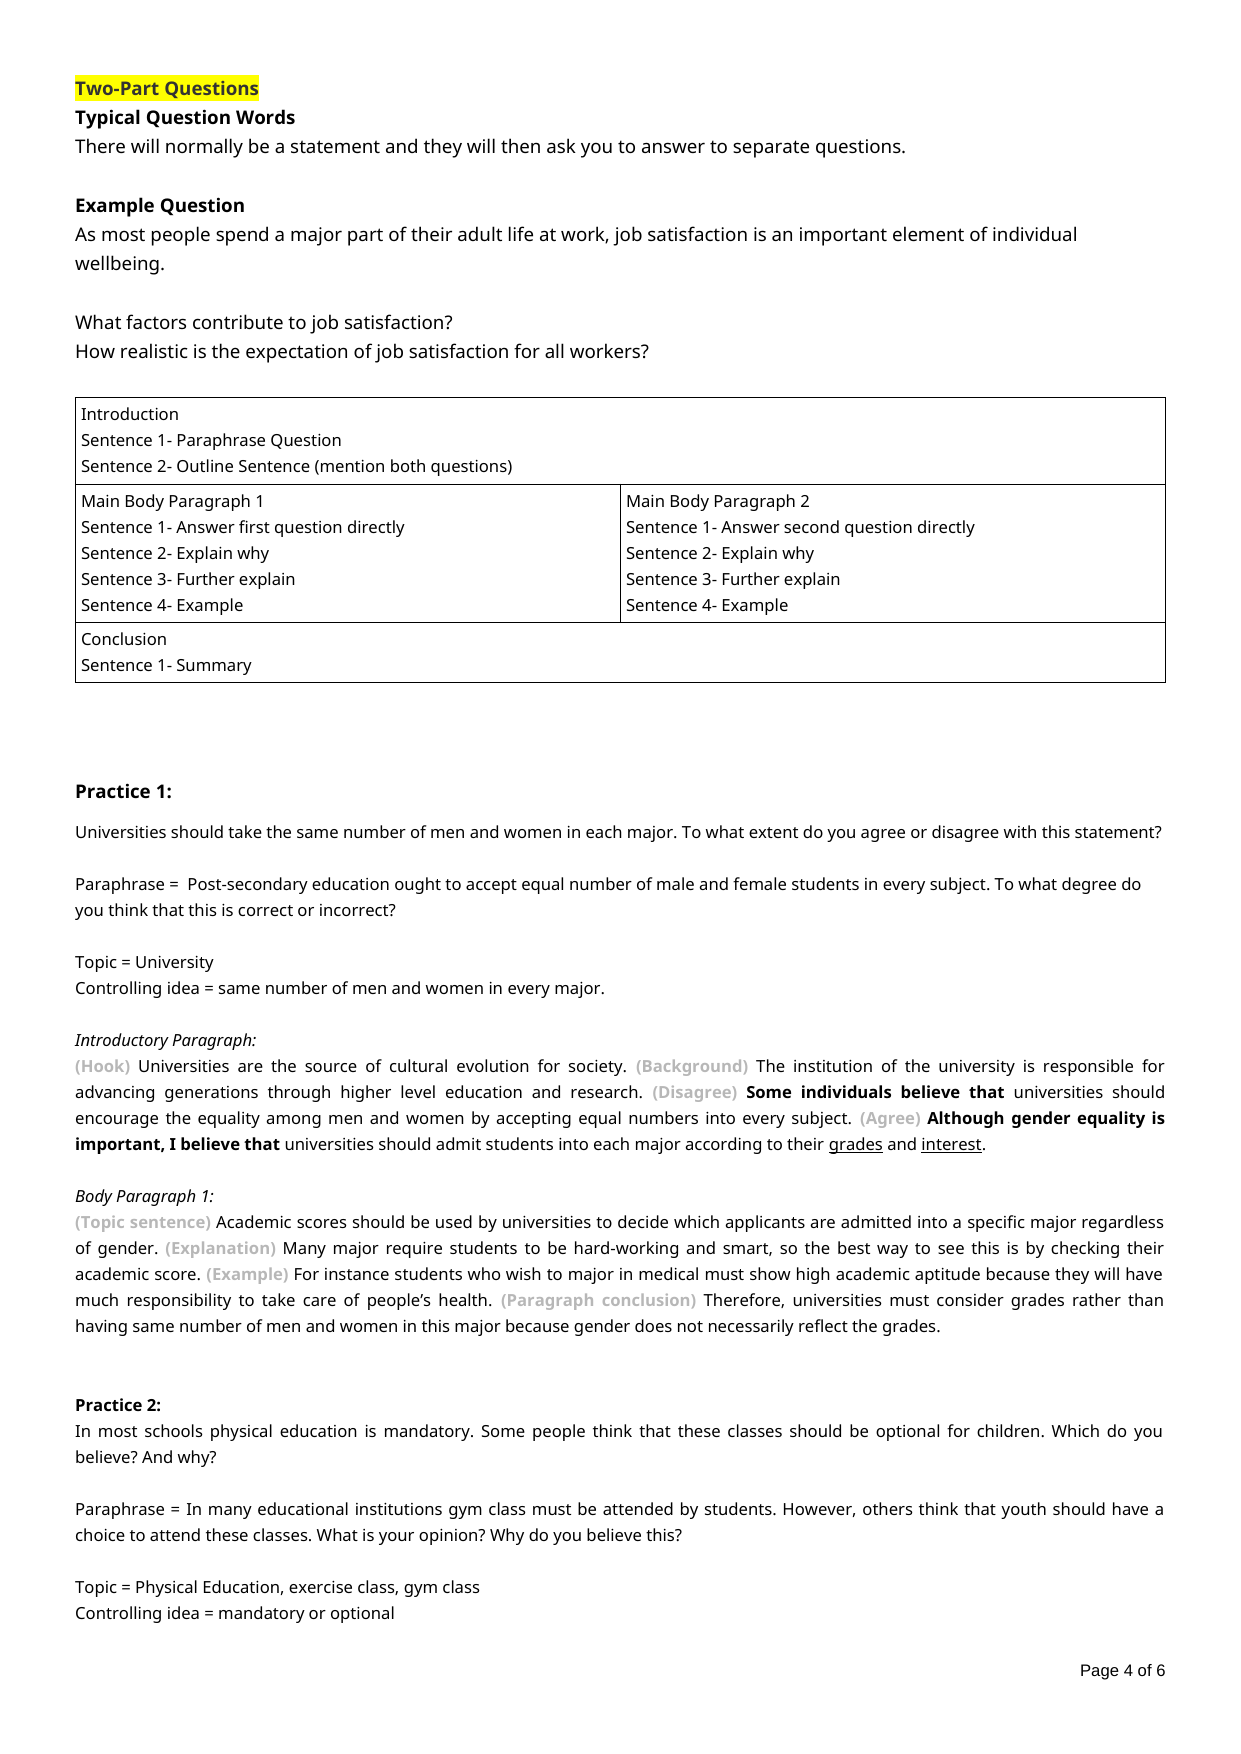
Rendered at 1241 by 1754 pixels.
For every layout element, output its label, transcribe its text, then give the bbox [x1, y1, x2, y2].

text Universities should take the same number of men and women in each major. To what extent do you agree or disagree with this statement? [75, 820, 1165, 843]
text How realistic is the expectation of job satisfaction for all workers? [75, 338, 1165, 364]
text (Topic sentence) Academic scores should be used by universities to decide which applicants are admitted into a specific major regardless of gender. (Explanation) Many major require students to be hard-working and smart, so the best way to see this is by checking their academic score. (Example) For instance students who wish to major in medical must show high academic aptitude because they will have much responsibility to take care of people’s health. (Paragraph conclusion) Therefore, universities must consider grades rather than having same number of men and women in this major because gender does not necessarily reflect the grades. [75, 1211, 1165, 1338]
text In most schools physical education is mandatory. Some people think that these classes should be optional for children. Which do you believe? And why? [75, 1419, 1165, 1468]
text Paraphrase = Post-secondary education ought to accept equal number of male and female students in every subject. To what degree do you think that this is correct or incorrect? [75, 872, 1165, 921]
text Controlling idea = same number of men and women in every major. [75, 977, 1165, 999]
table_cell Main Body Paragraph 1 Sentence 1- Answer first question directly Sentence 2- Explain why Sentence 3- Further explain Sentence 4- Example [76, 485, 620, 622]
table_cell Conclusion Sentence 1- Summary [76, 623, 1165, 682]
text Topic = Physical Education, exercise class, gym class [75, 1576, 1165, 1598]
table_cell Main Body Paragraph 2 Sentence 1- Answer second question directly Sentence 2- Explain why Sentence 3- Further explain Sentence 4- Example [621, 485, 1165, 622]
text Two-Part Questions Typical Question Words There will normally be a statement and they will then ask you to answer to separate questions. [75, 75, 1165, 159]
text Introductory Paragraph: [75, 1029, 1165, 1051]
text Body Paragraph 1: [75, 1185, 1165, 1208]
text As most people spend a major part of their adult life at work, job satisfaction is an important element of individual wellbeing. [75, 221, 1165, 276]
text Practice 2: [75, 1393, 1165, 1416]
text What factors contribute to job satisfaction? [75, 309, 1165, 335]
table_header Introduction Sentence 1- Paraphrase Question Sentence 2- Outline Sentence (mention both questions) [76, 398, 1165, 483]
text Topic = University [75, 951, 1165, 973]
subtitle Practice 1: [75, 778, 1165, 804]
text Paraphrase = In many educational institutions gym class must be attended by students. However, others think that youth should have a choice to attend these classes. What is your opinion? Why do you believe this? [75, 1497, 1165, 1546]
text (Hook) Universities are the source of cultural evolution for society. (Background) The institution of the university is responsible for advancing generations through higher level education and research. (Disagree) Some individuals believe that universities should encourage the equality among men and women by accepting equal numbers into every subject. (Agree) Although gender equality is important, I believe that universities should admit students into each major according to their grades and interest. [75, 1055, 1165, 1156]
text Controlling idea = mandatory or optional [75, 1602, 1165, 1624]
text Example Question [75, 192, 1165, 218]
